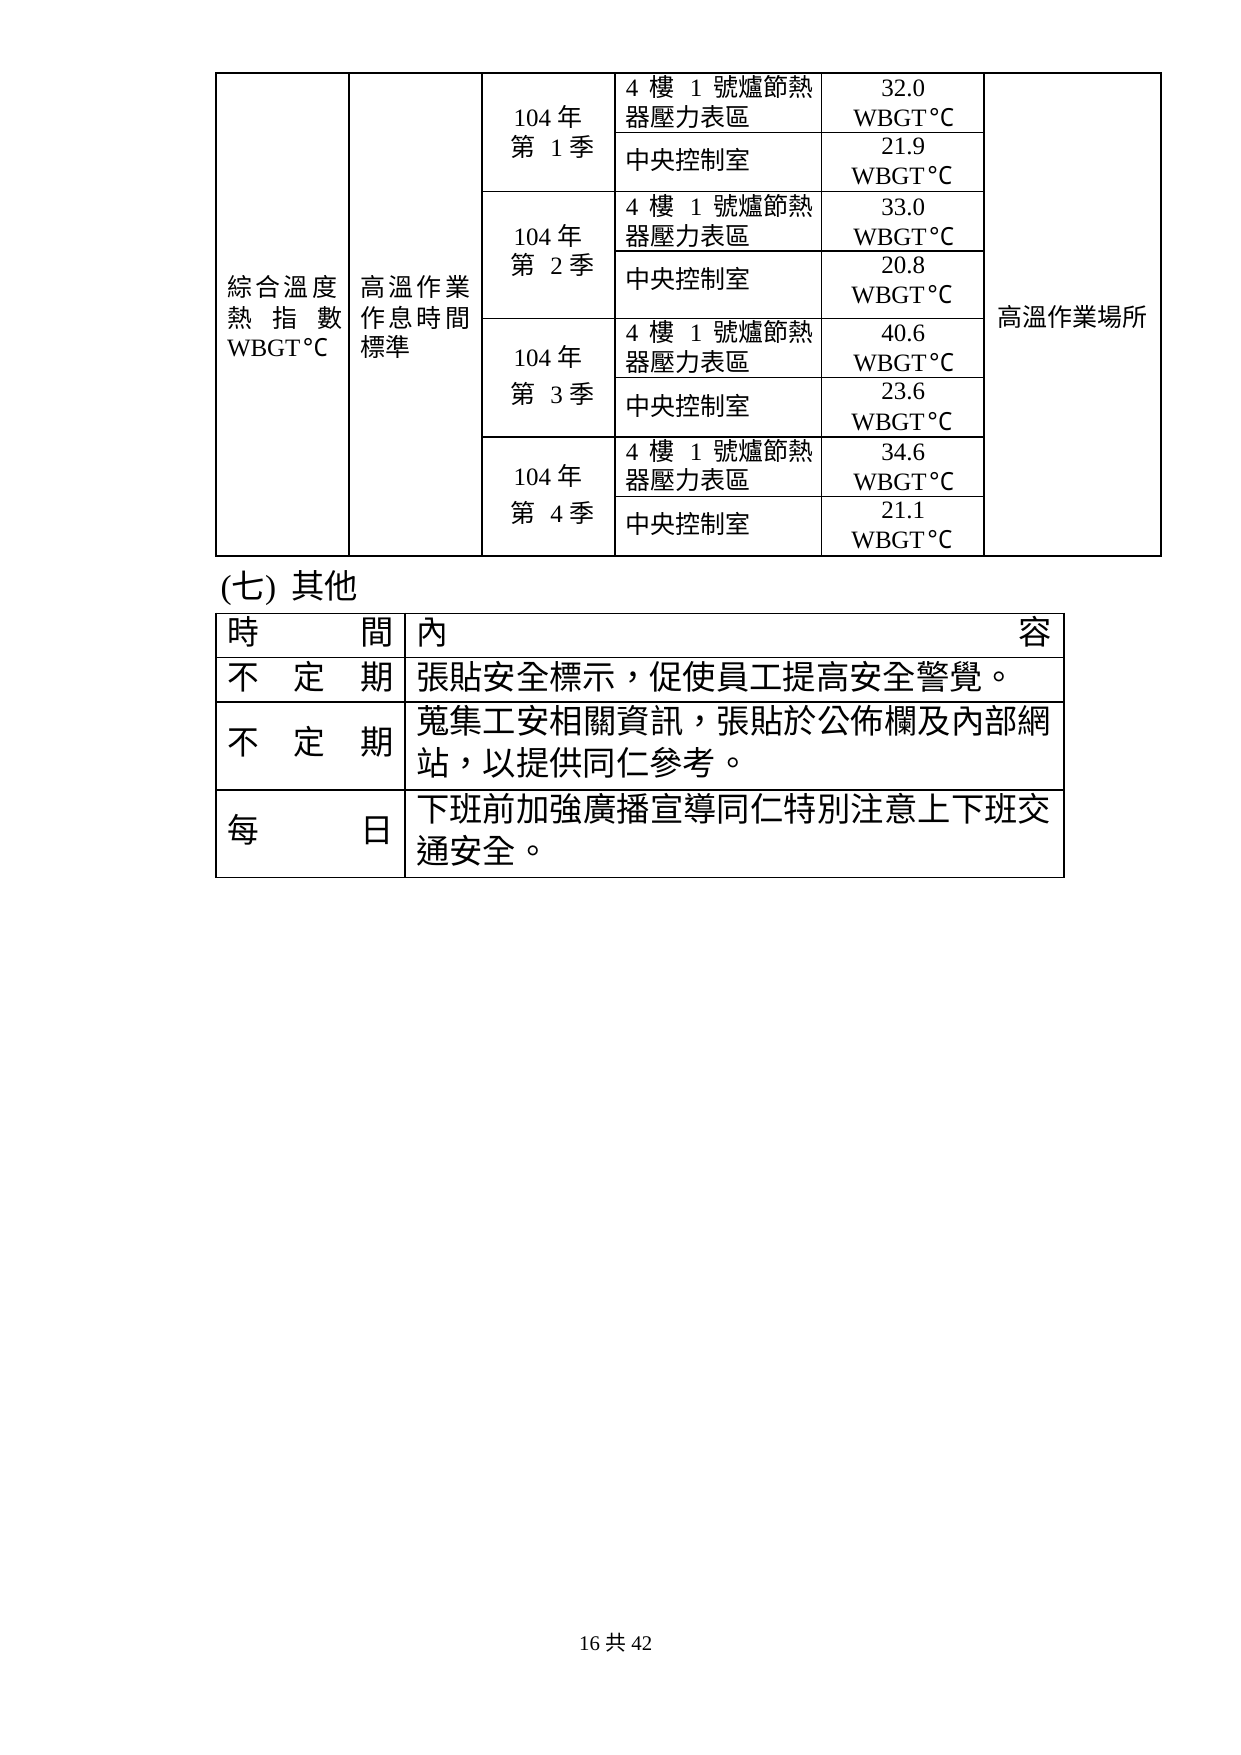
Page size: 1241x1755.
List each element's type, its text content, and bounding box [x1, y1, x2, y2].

table_cell 中央控制室 [616, 252, 821, 317]
table_cell 熱 指 數 [217, 304, 348, 333]
table_cell 器壓力表區 [616, 465, 821, 496]
table_cell 中央控制室 [616, 497, 821, 555]
table_cell 第 4 季 [483, 496, 614, 555]
table_cell 張貼安全標示，促使員工提高安全警覺。 [406, 658, 1063, 701]
table_cell 21.9 WBGT℃ [822, 133, 983, 191]
table_header 32.0 [822, 74, 983, 103]
table_cell 下班前加強廣播宣導同仁特別注意上下班交 通安全。 [406, 791, 1063, 877]
table_cell 23.6 WBGT℃ [822, 378, 983, 436]
table_cell 器壓力表區 [616, 347, 821, 377]
table_cell WBGT℃ [822, 222, 983, 250]
table_cell 20.8 WBGT℃ [822, 252, 983, 317]
table_cell 4 樓 1 號爐節熱 [616, 438, 821, 465]
table_cell 器壓力表區 [616, 103, 821, 131]
table_header 高溫作業場所 [985, 74, 1160, 555]
table_cell 33.0 [822, 192, 983, 222]
table_cell 器壓力表區 [616, 222, 821, 250]
table_cell 21.1 WBGT℃ [822, 497, 983, 555]
text (七) 其他 [220, 563, 1174, 608]
table_cell 標準 [350, 333, 481, 555]
table_cell 作息時間 [350, 304, 481, 333]
table_cell 104 年 [483, 438, 614, 496]
table_cell 中央控制室 [616, 378, 821, 436]
table_header 綜合溫度 [217, 74, 348, 304]
table_cell WBGT℃ [822, 465, 983, 496]
table_cell 第 1 季 [483, 131, 614, 191]
table_header 內 容 [406, 614, 1063, 657]
table_cell 蒐集工安相關資訊，張貼於公佈欄及內部網 站，以提供同仁參考。 [406, 703, 1063, 789]
table_cell 40.6 [822, 319, 983, 347]
table_header 高溫作業 [350, 74, 481, 304]
table_cell 第 3 季 [483, 377, 614, 436]
table_cell 不 定 期 [217, 703, 404, 789]
table_cell 104 年 [483, 319, 614, 377]
table_cell 104 年 [483, 192, 614, 250]
table_cell WBGT℃ [822, 347, 983, 377]
table_cell 每 日 [217, 791, 404, 877]
table_cell 34.6 [822, 438, 983, 465]
table_cell 中央控制室 [616, 133, 821, 191]
table_cell WBGT℃ [822, 103, 983, 131]
table_cell 4 樓 1 號爐節熱 [616, 319, 821, 347]
table_cell 第 2 季 [483, 250, 614, 317]
table_cell 4 樓 1 號爐節熱 [616, 192, 821, 222]
table_cell 不 定 期 [217, 658, 404, 701]
table_cell WBGT℃ [217, 333, 348, 555]
table_header 時 間 [217, 614, 404, 657]
table_header 4 樓 1 號爐節熱 [616, 74, 821, 103]
table_header 104 年 [483, 74, 614, 131]
